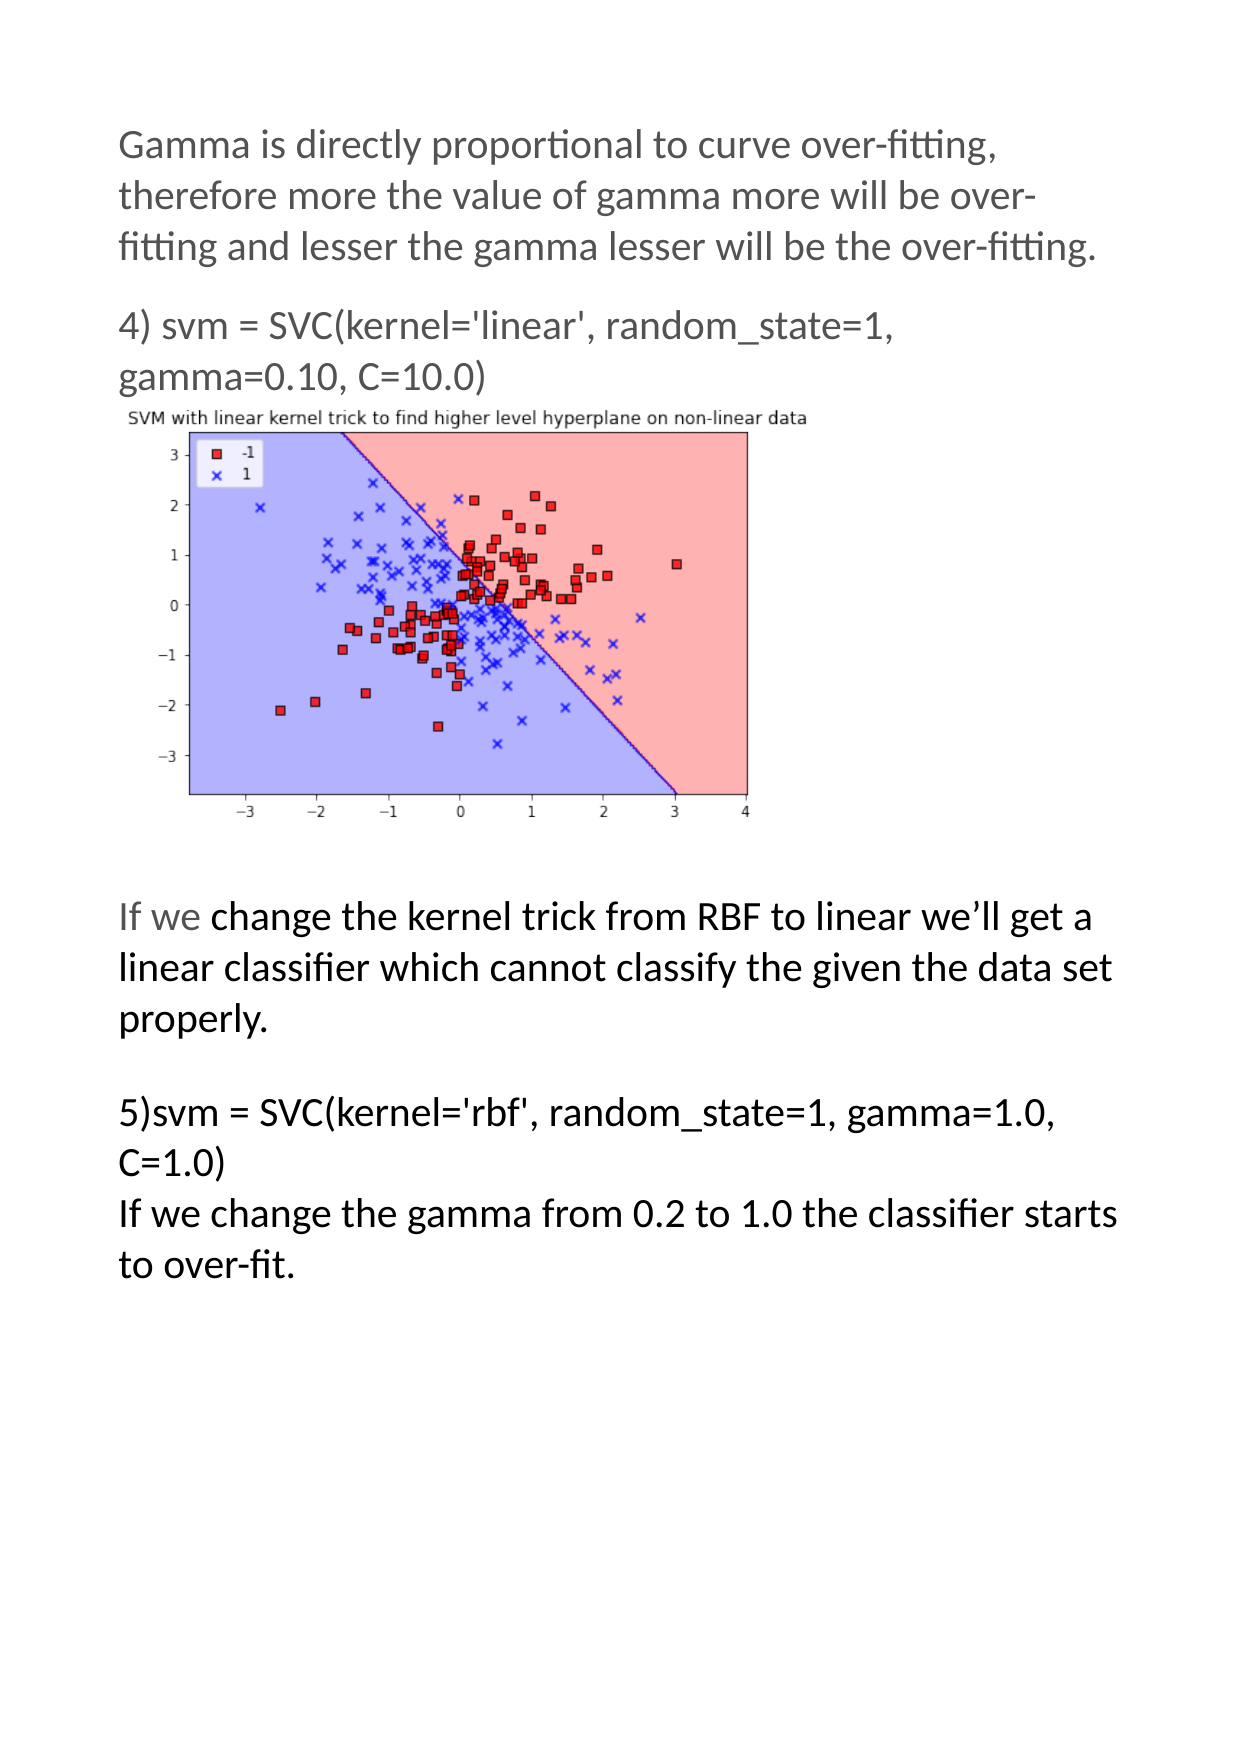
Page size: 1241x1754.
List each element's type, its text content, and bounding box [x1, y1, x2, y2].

text 5)svm = SVC(kernel='rbf', random_state=1, gamma=1.0, C=1.0) [118, 1086, 1122, 1187]
text If we change the gamma from 0.2 to 1.0 the classifier starts to over-fit. [118, 1187, 1122, 1289]
text Gamma is directly proportional to curve over-fitting, therefore more the value of gamma more will be over-fitting and lesser the gamma lesser will be the over-fitting. [118, 118, 1122, 271]
text If we change the kernel trick from RBF to linear we’ll get a linear classifier which cannot classify the given the data set properly. [118, 890, 1122, 1042]
text 4) svm = SVC(kernel='linear', random_state=1, gamma=0.10, C=10.0) [118, 299, 1122, 401]
picture [118, 401, 818, 829]
